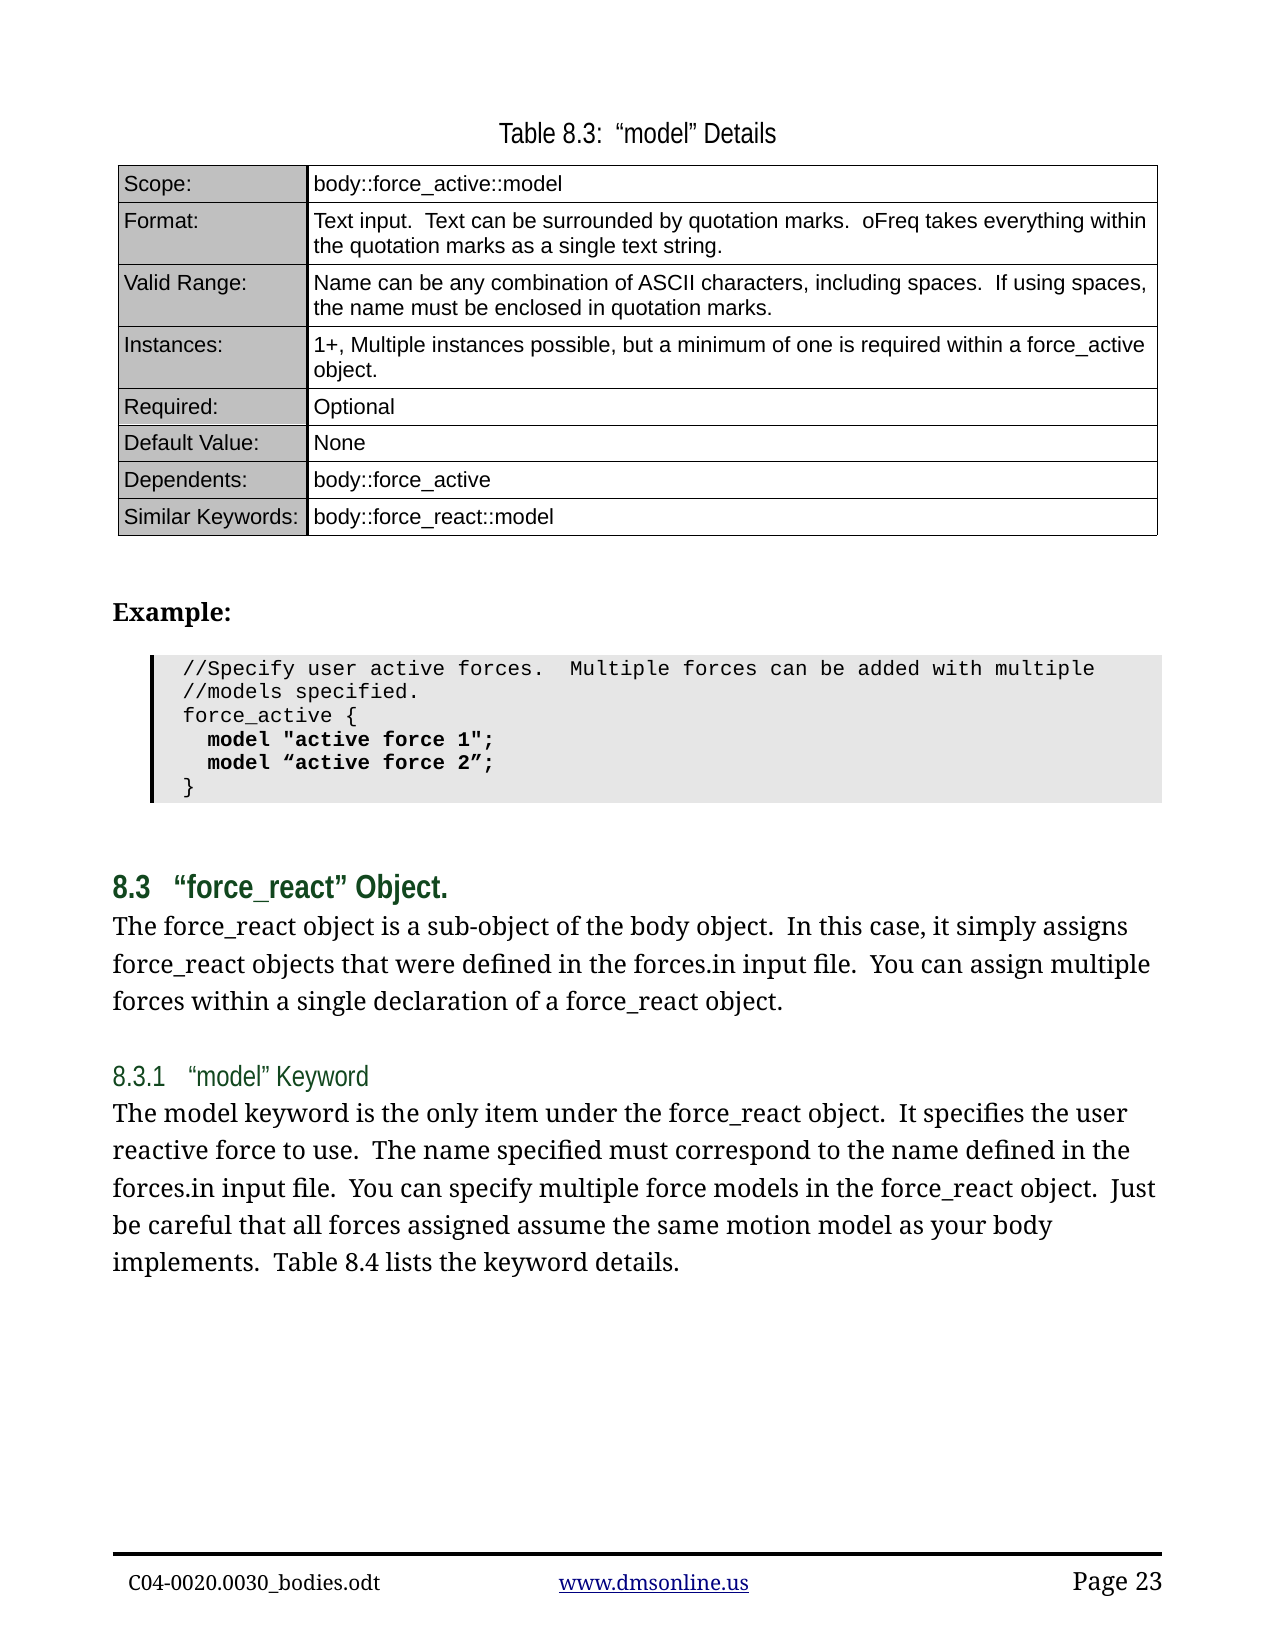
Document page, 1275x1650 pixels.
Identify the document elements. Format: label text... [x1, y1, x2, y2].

text //Specify user active forces. Multiple forces can be added with multiple [154, 655, 1162, 681]
text The force_react object is a sub-object of the body object. In this case, it simply assigns force_react objects that were defined in the forces.in input file. You can assign multiple forces within a single declaration of a force_react object. [112, 909, 1162, 1018]
text Example: [112, 595, 1162, 629]
table_cell body::force_react::model [309, 499, 1157, 535]
subtitle “force_react” Object. [112, 867, 1162, 905]
table_cell Format: [119, 203, 306, 264]
table_cell Text input. Text can be surrounded by quotation marks. oFreq takes everything within the quotation marks as a single text string. [309, 203, 1157, 264]
text } [154, 776, 1162, 803]
table_cell Instances: [119, 327, 306, 388]
table_cell Required: [119, 389, 306, 424]
table_cell Similar Keywords: [119, 499, 306, 535]
text The model keyword is the only item under the force_react object. It specifies the user reactive force to use. The name specified must correspond to the name defined in the forces.in input file. You can specify multiple force models in the force_react object. Just be careful that all forces assigned assume the same motion model as your body implements. Table 8.4 lists the keyword details. [112, 1095, 1162, 1279]
table_cell body::force_active [309, 462, 1157, 498]
table_cell Valid Range: [119, 265, 306, 326]
table_header body::force_active::model [309, 166, 1157, 202]
table_cell Default Value: [119, 426, 306, 461]
table_cell Name can be any combination of ASCII characters, including spaces. If using spaces, the name must be enclosed in quotation marks. [309, 265, 1157, 326]
text Table 8.3: “model” Details [112, 117, 1162, 150]
table_cell Dependents: [119, 462, 306, 498]
text //models specified. [154, 681, 1162, 705]
table_header Scope: [119, 166, 306, 202]
text model “active force 2”; [154, 752, 1162, 776]
table_cell Optional [309, 389, 1157, 424]
table_cell 1+, Multiple instances possible, but a minimum of one is required within a force_active object. [309, 327, 1157, 388]
text model "active force 1"; [154, 729, 1162, 752]
table_cell None [309, 426, 1157, 461]
text force_active { [154, 705, 1162, 729]
subtitle “model” Keyword [112, 1059, 1162, 1092]
